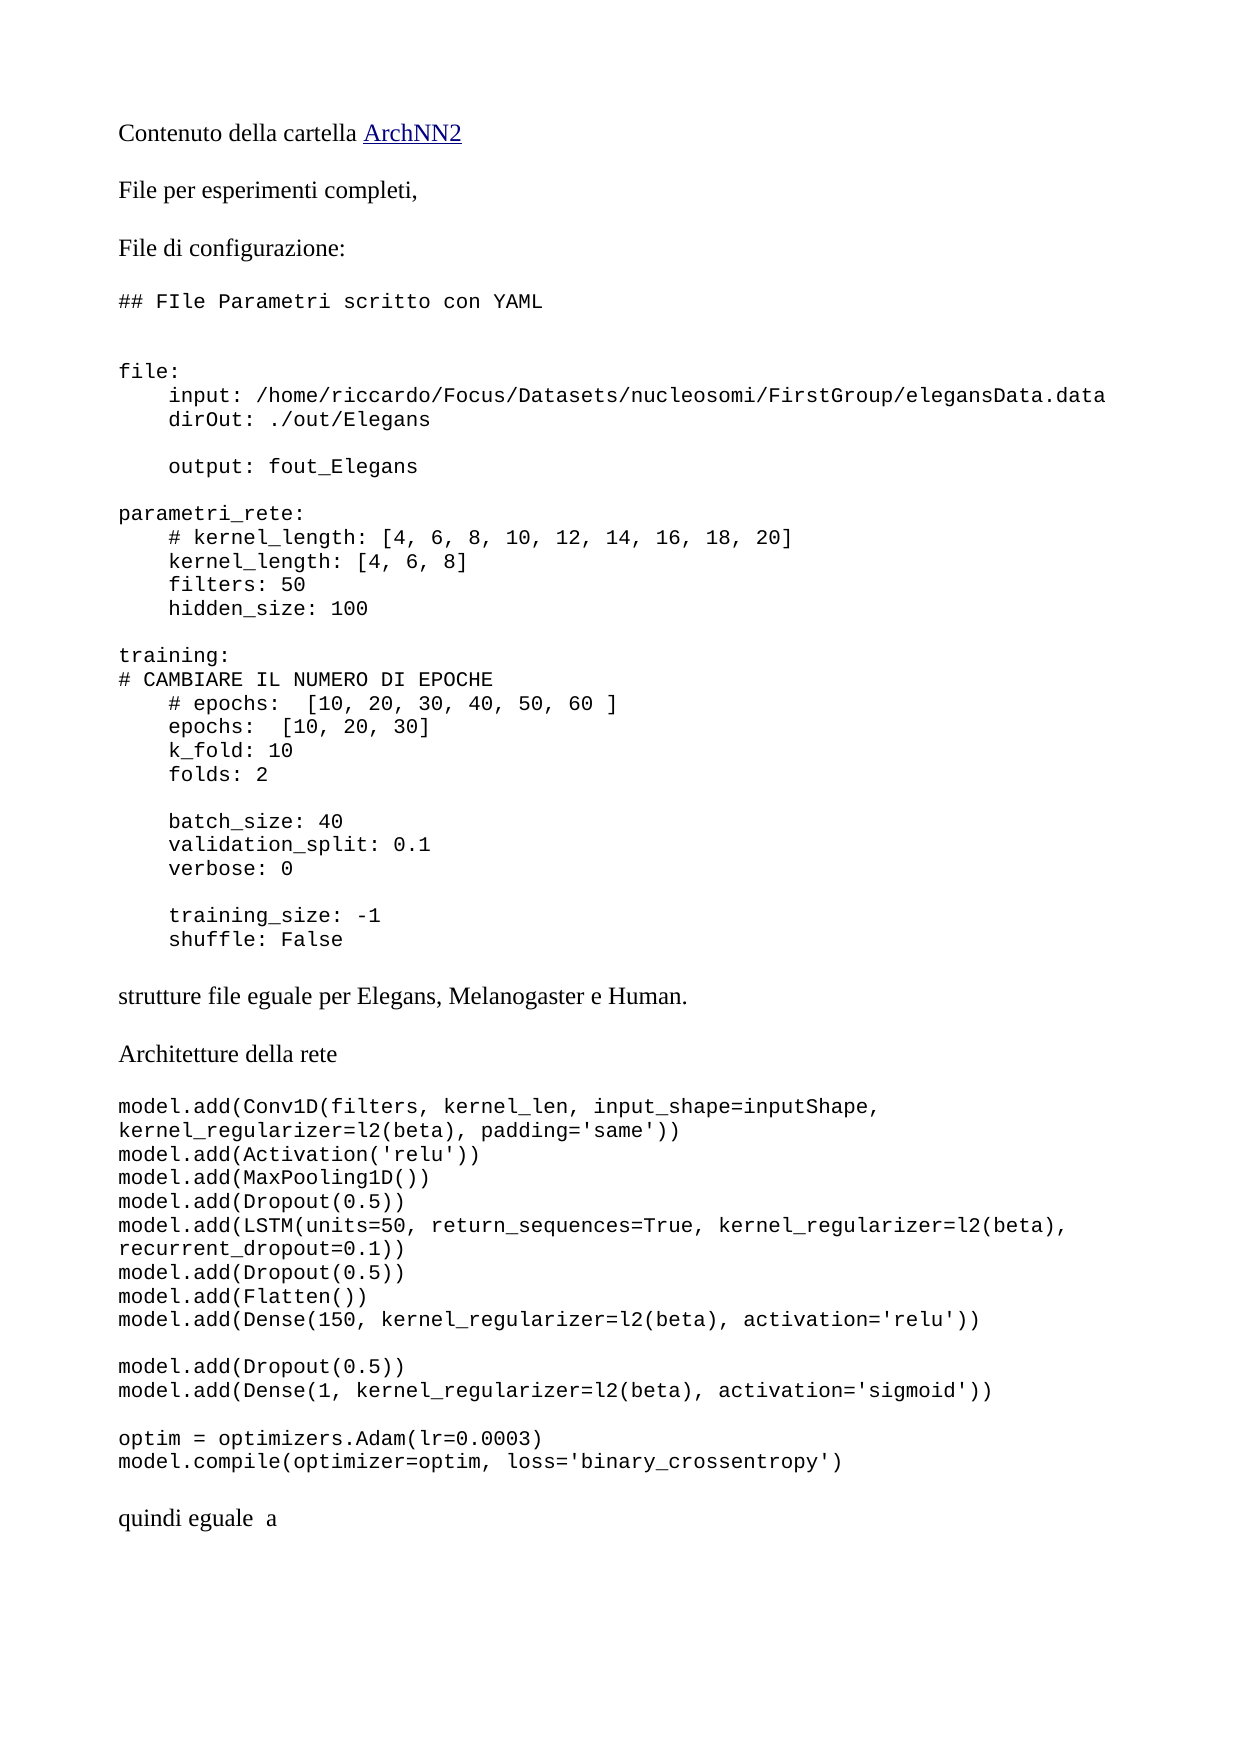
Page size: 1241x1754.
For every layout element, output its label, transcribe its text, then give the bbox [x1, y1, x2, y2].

text Contenuto della cartella ArchNN2 [118, 118, 1122, 147]
text # epochs: [10, 20, 30, 40, 50, 60 ] [118, 693, 1122, 716]
text k_fold: 10 [118, 740, 1122, 763]
text hidden_size: 100 [118, 598, 1122, 622]
text verbose: 0 [118, 858, 1122, 882]
text output: fout_Elegans [118, 456, 1122, 480]
text model.add(Dropout(0.5)) [118, 1191, 1122, 1215]
text model.add(Dense(150, kernel_regularizer=l2(beta), activation='relu')) [118, 1309, 1122, 1333]
text input: /home/riccardo/Focus/Datasets/nucleosomi/FirstGroup/elegansData.data [118, 385, 1122, 409]
text model.add(Dropout(0.5)) [118, 1262, 1122, 1286]
text parametri_rete: [118, 503, 1122, 527]
text dirOut: ./out/Elegans [118, 409, 1122, 432]
text folds: 2 [118, 763, 1122, 787]
text File di configurazione: [118, 233, 1122, 262]
text filters: 50 [118, 574, 1122, 598]
text ## FIle Parametri scritto con YAML [118, 291, 1122, 314]
text model.add(Flatten()) [118, 1286, 1122, 1309]
text File per esperimenti completi, [118, 176, 1122, 204]
text strutture file eguale per Elegans, Melanogaster e Human. [118, 981, 1122, 1010]
text file: [118, 362, 1122, 385]
text validation_split: 0.1 [118, 834, 1122, 858]
text quindi eguale a [118, 1503, 1122, 1532]
text training: [118, 645, 1122, 669]
text shuffle: False [118, 929, 1122, 953]
text # CAMBIARE IL NUMERO DI EPOCHE [118, 669, 1122, 693]
text model.add(Activation('relu')) [118, 1144, 1122, 1167]
text model.add(Dense(1, kernel_regularizer=l2(beta), activation='sigmoid')) [118, 1380, 1122, 1404]
text Architetture della rete [118, 1039, 1122, 1068]
text batch_size: 40 [118, 811, 1122, 834]
text optim = optimizers.Adam(lr=0.0003) [118, 1427, 1122, 1451]
text model.add(MaxPooling1D()) [118, 1167, 1122, 1191]
text model.add(Dropout(0.5)) [118, 1357, 1122, 1380]
text kernel_length: [4, 6, 8] [118, 551, 1122, 574]
text model.add(Conv1D(filters, kernel_len, input_shape=inputShape, kernel_regularizer=l2(beta), padding='same')) [118, 1096, 1122, 1144]
text model.compile(optimizer=optim, loss='binary_crossentropy') [118, 1451, 1122, 1475]
text training_size: -1 [118, 905, 1122, 929]
text model.add(LSTM(units=50, return_sequences=True, kernel_regularizer=l2(beta), recurrent_dropout=0.1)) [118, 1215, 1122, 1262]
text # kernel_length: [4, 6, 8, 10, 12, 14, 16, 18, 20] [118, 527, 1122, 551]
text epochs: [10, 20, 30] [118, 716, 1122, 740]
